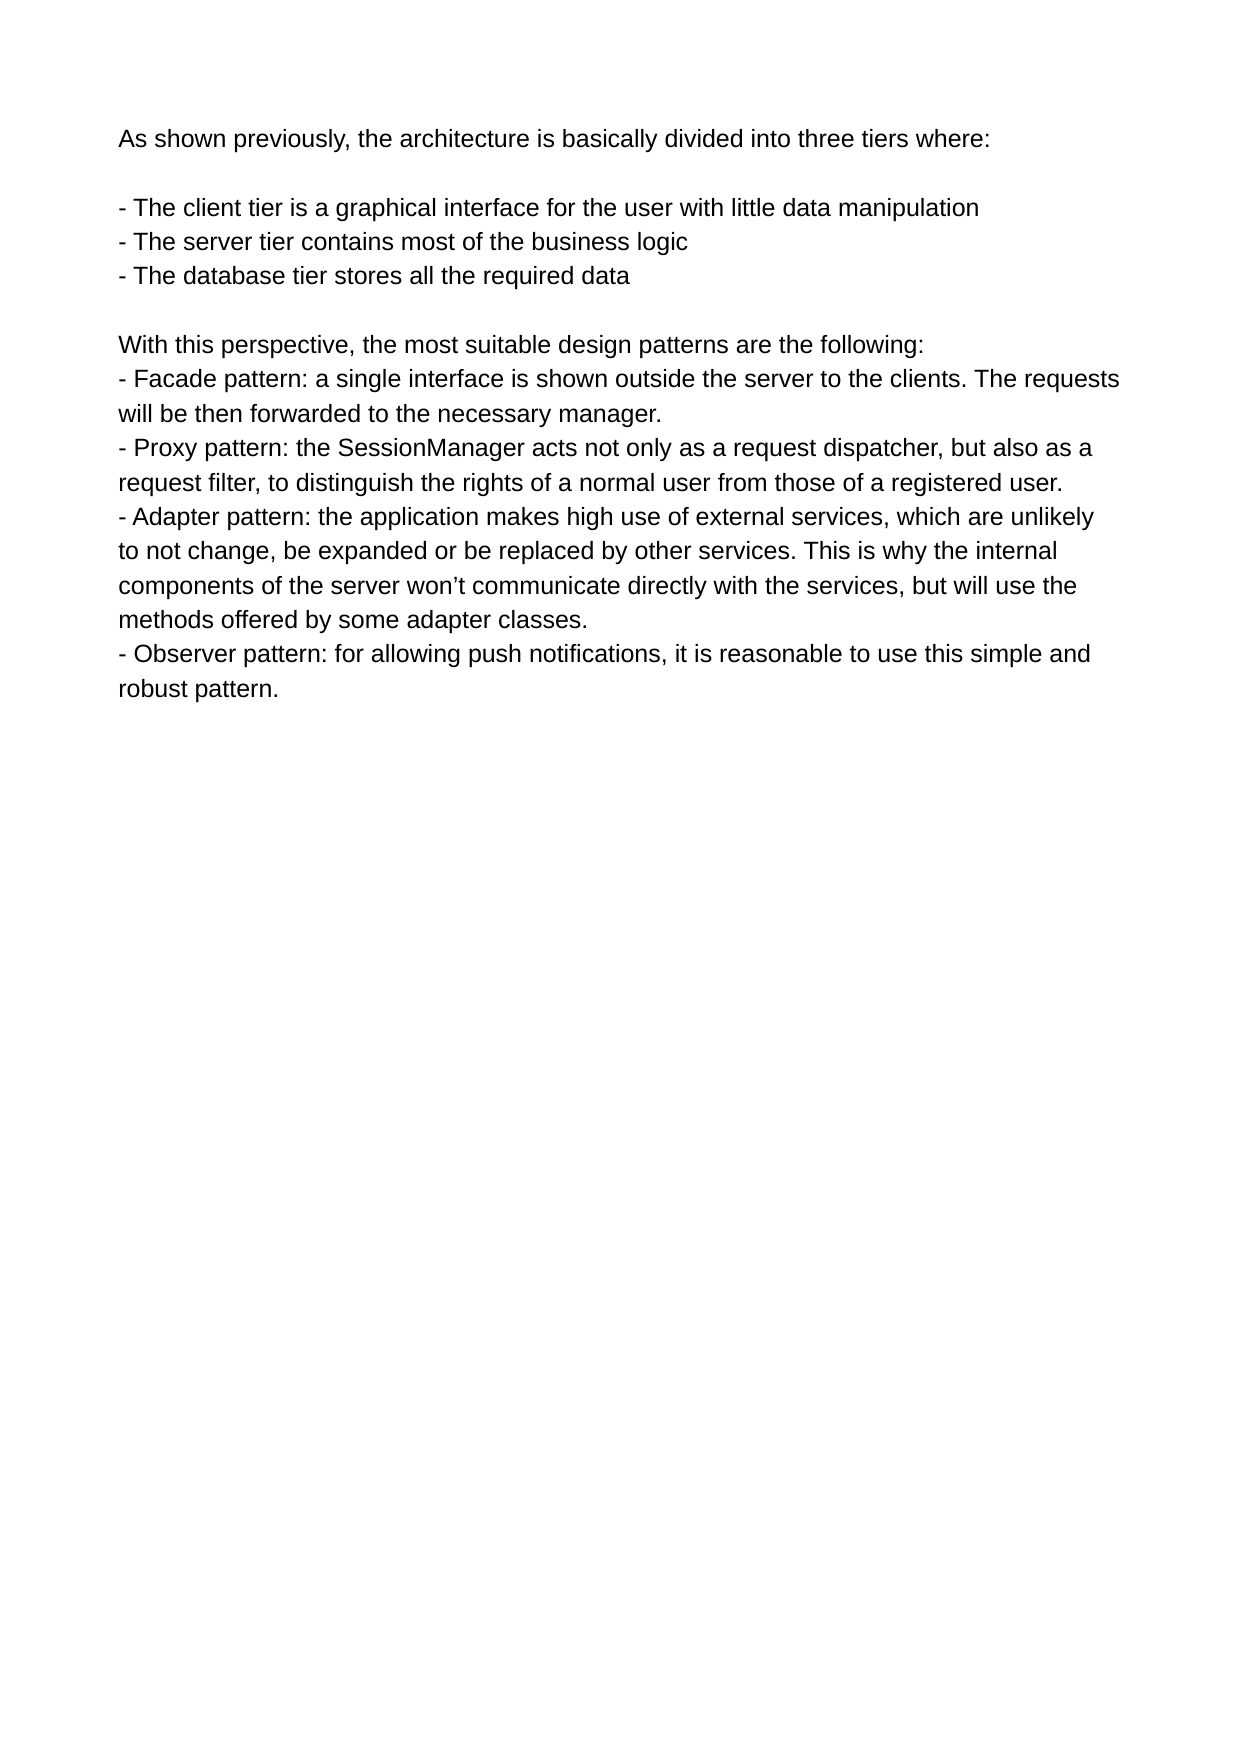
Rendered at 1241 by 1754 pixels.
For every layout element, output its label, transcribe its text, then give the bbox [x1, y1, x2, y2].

text - The client tier is a graphical interface for the user with little data manipulation [118, 187, 1122, 221]
text - Facade pattern: a single interface is shown outside the server to the clients. The requests will be then forwarded to the necessary manager. [118, 359, 1122, 427]
text - The database tier stores all the required data [118, 256, 1122, 290]
text - Proxy pattern: the SessionManager acts not only as a request dispatcher, but also as a request filter, to distinguish the rights of a normal user from those of a registered user. [118, 427, 1122, 496]
text - Adapter pattern: the application makes high use of external services, which are unlikely to not change, be expanded or be replaced by other services. This is why the internal components of the server won’t communicate directly with the services, but will use the methods offered by some adapter classes. [118, 496, 1122, 634]
text As shown previously, the architecture is basically divided into three tiers where: [118, 118, 1122, 152]
text With this perspective, the most suitable design patterns are the following: [118, 324, 1122, 359]
text - The server tier contains most of the business logic [118, 221, 1122, 256]
text - Observer pattern: for allowing push notifications, it is reasonable to use this simple and robust pattern. [118, 634, 1122, 702]
